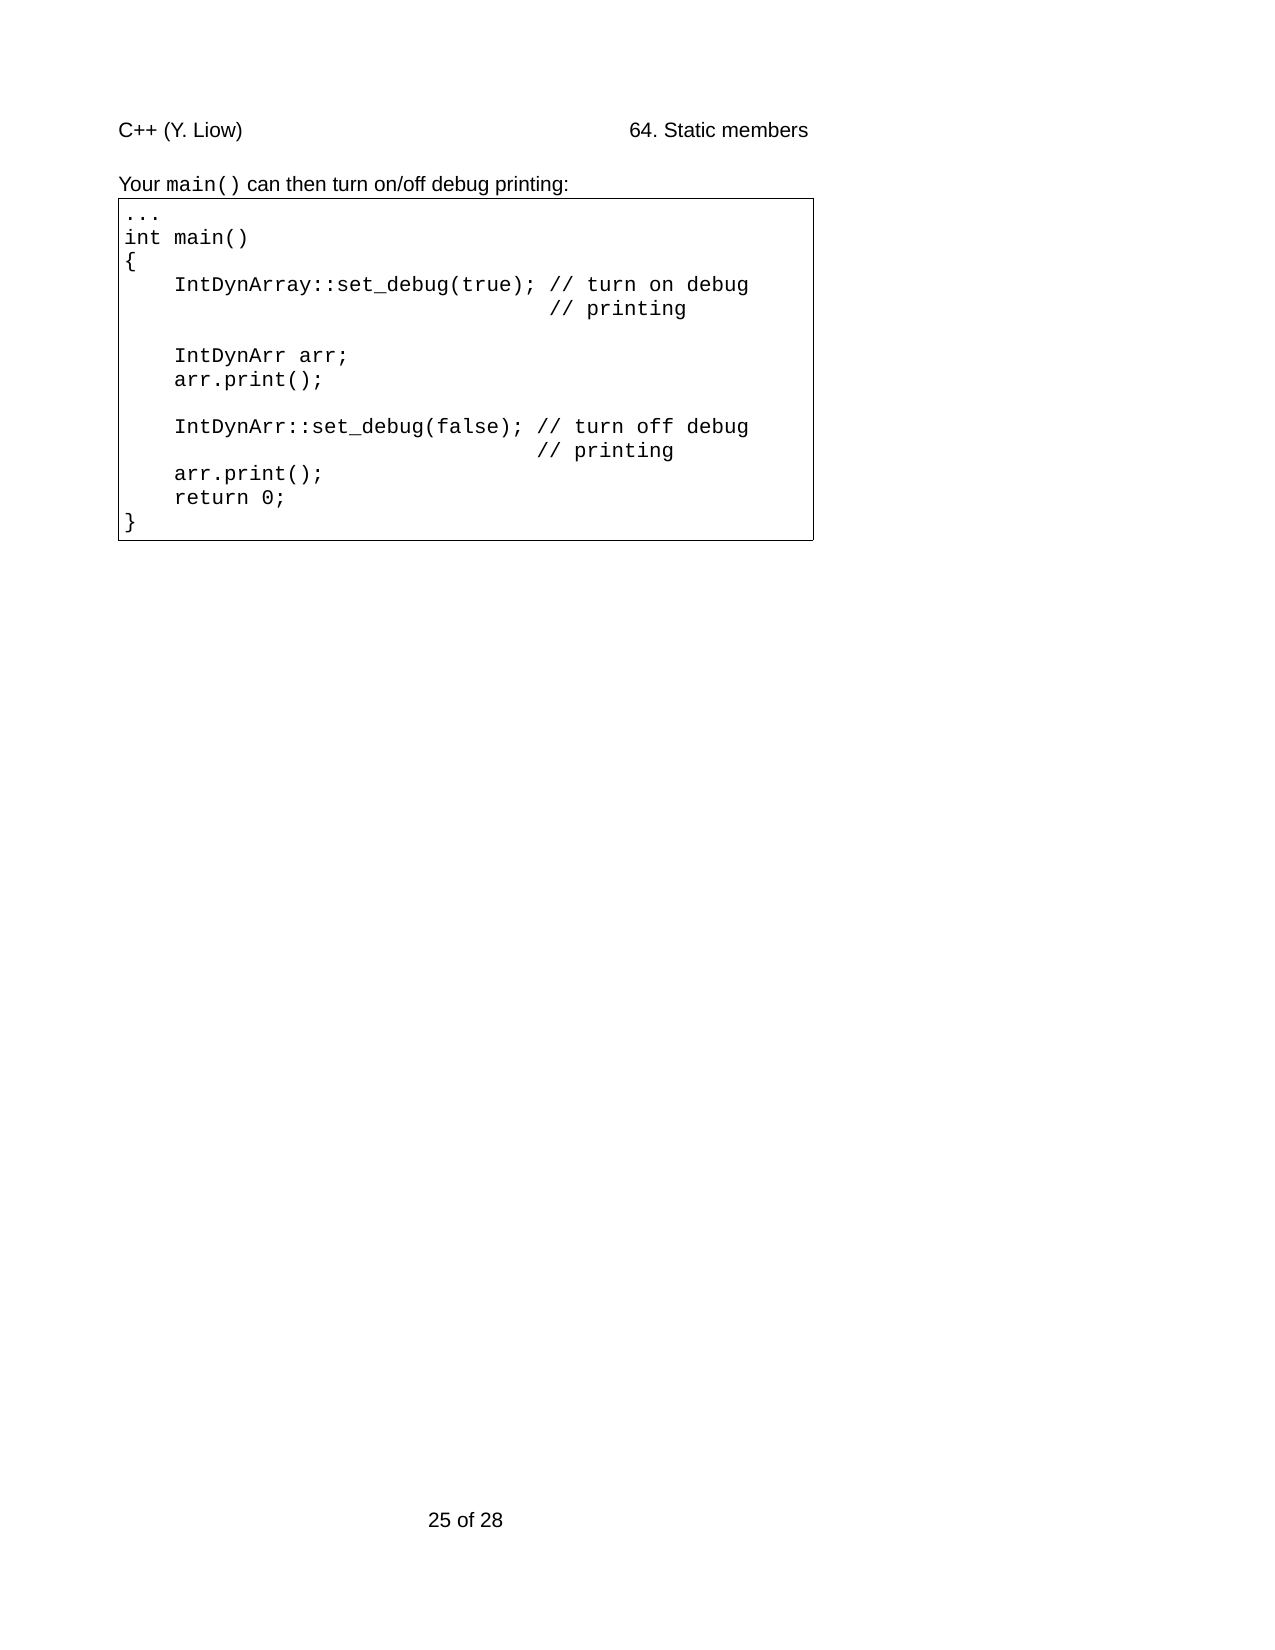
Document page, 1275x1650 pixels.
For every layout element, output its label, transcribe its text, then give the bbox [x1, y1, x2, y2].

text Your main() can then turn on/off debug printing: [118, 172, 813, 197]
table_header ... int main() { IntDynArray::set_debug(true); // turn on debug // printing IntDynArr arr; arr.print(); IntDynArr::set_debug(false); // turn off debug // printing arr.print(); return 0; } [119, 199, 813, 540]
